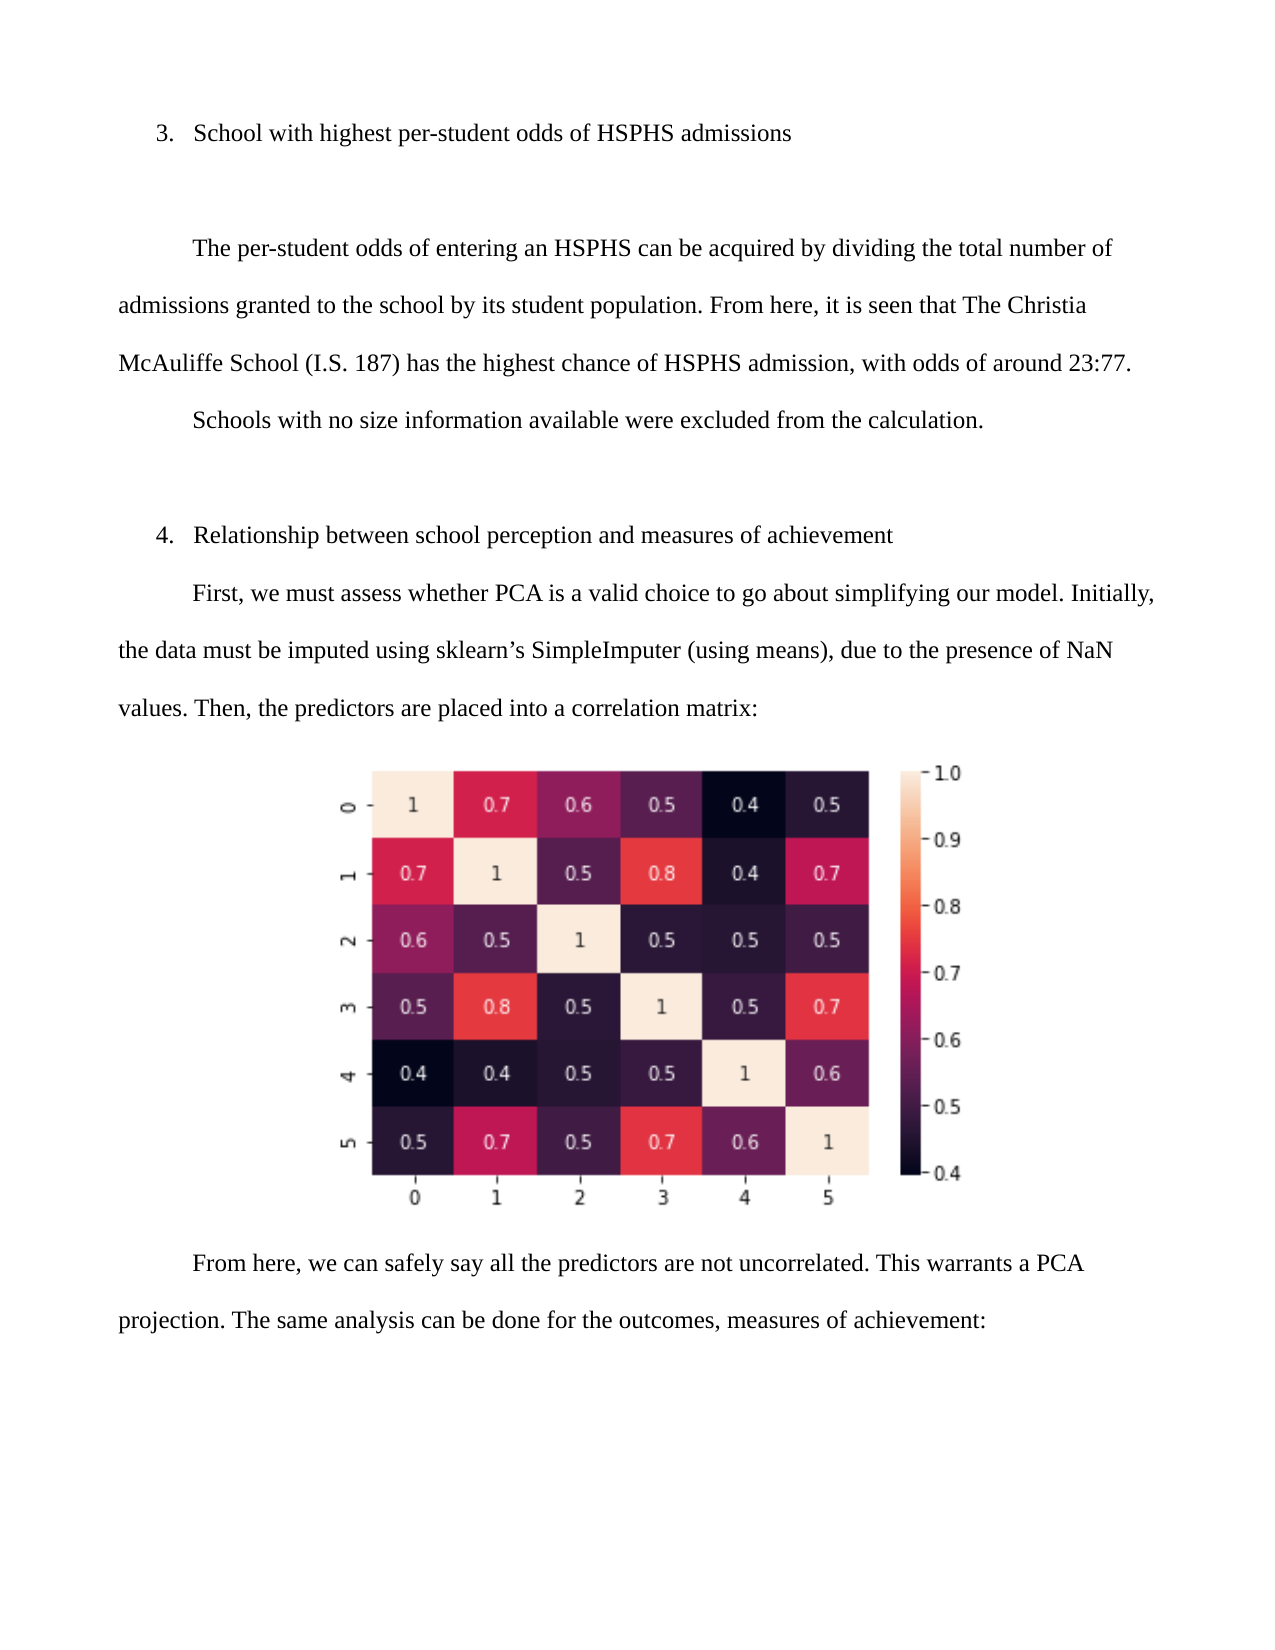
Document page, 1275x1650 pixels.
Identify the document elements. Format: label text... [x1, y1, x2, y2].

list School with highest per-student odds of HSPHS admissions [156, 118, 1157, 147]
text First, we must assess whether PCA is a valid choice to go about simplifying our model. Initially, the data must be imputed using sklearn’s SimpleImputer (using means), due to the presence of NaN values. Then, the predictors are placed into a correlation matrix: [118, 578, 1157, 722]
text From here, we can safely say all the predictors are not uncorrelated. This warrants a PCA projection. The same analysis can be done for the outcomes, measures of achievement: [118, 751, 1157, 1334]
picture [328, 753, 975, 1220]
text Schools with no size information available were excluded from the calculation. [118, 406, 1157, 434]
list Relationship between school perception and measures of achievement [156, 521, 1157, 549]
text The per-student odds of entering an HSPHS can be acquired by dividing the total number of admissions granted to the school by its student population. From here, it is seen that The Christia McAuliffe School (I.S. 187) has the highest chance of HSPHS admission, with odds of around 23:77. [118, 233, 1157, 377]
